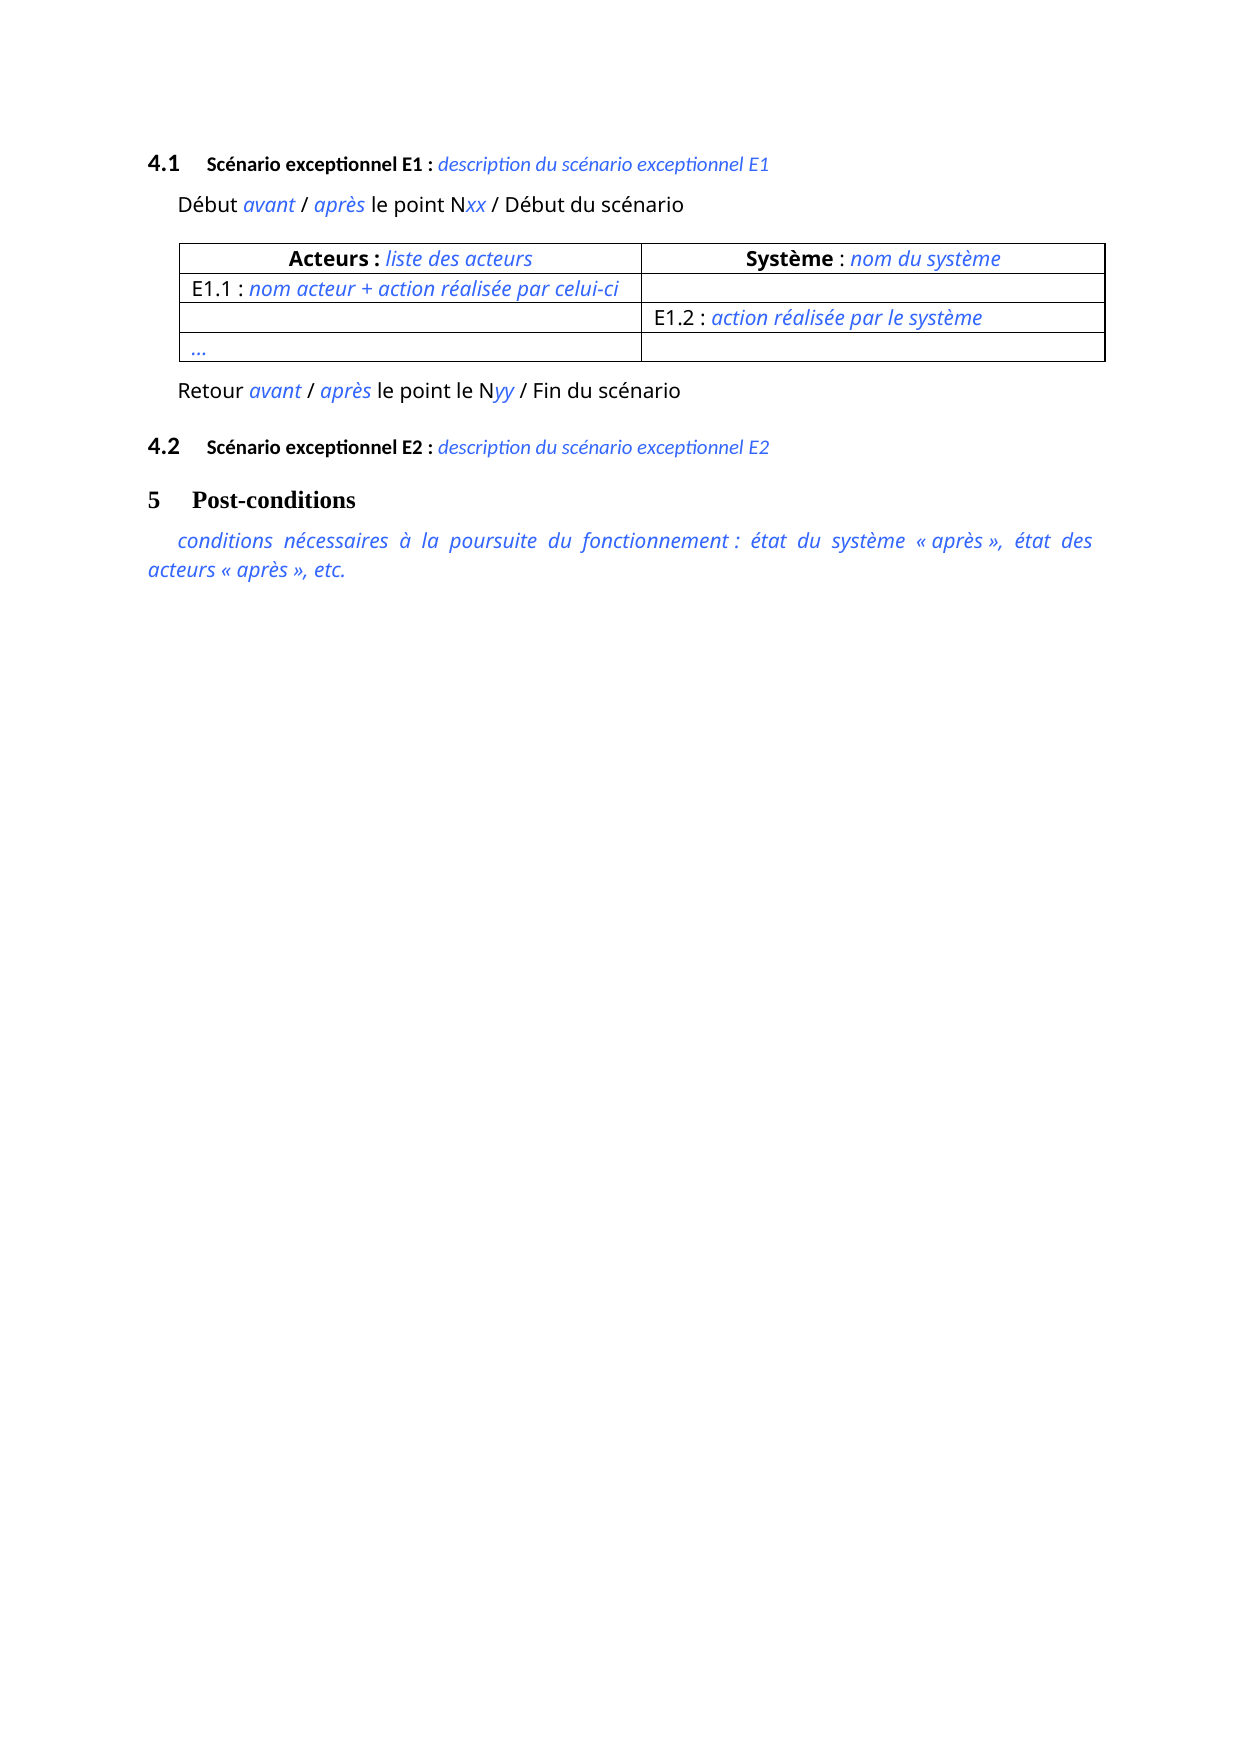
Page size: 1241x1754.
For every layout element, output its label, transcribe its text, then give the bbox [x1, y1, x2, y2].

table_cell E1.2 : action réalisée par le système [642, 303, 1104, 332]
text Début avant / après le point Nxx / Début du scénario [148, 191, 1093, 219]
list Post-conditions [148, 485, 1093, 514]
table_cell [642, 333, 1104, 361]
list Scénario exceptionnel E2 : description du scénario exceptionnel E2 [148, 430, 1093, 460]
table_cell [180, 303, 641, 332]
text conditions nécessaires à la poursuite du fonctionnement : état du système « après », état des acteurs « après », etc. [148, 527, 1093, 583]
text Retour avant / après le point le Nyy / Fin du scénario [148, 376, 1093, 405]
table_header Système : nom du système [642, 244, 1104, 273]
list Scénario exceptionnel E1 : description du scénario exceptionnel E1 [148, 148, 1093, 178]
table_cell [642, 274, 1104, 302]
table_cell … [180, 333, 641, 361]
table_cell E1.1 : nom acteur + action réalisée par celui-ci [180, 274, 641, 302]
table_header Acteurs : liste des acteurs [180, 244, 641, 273]
